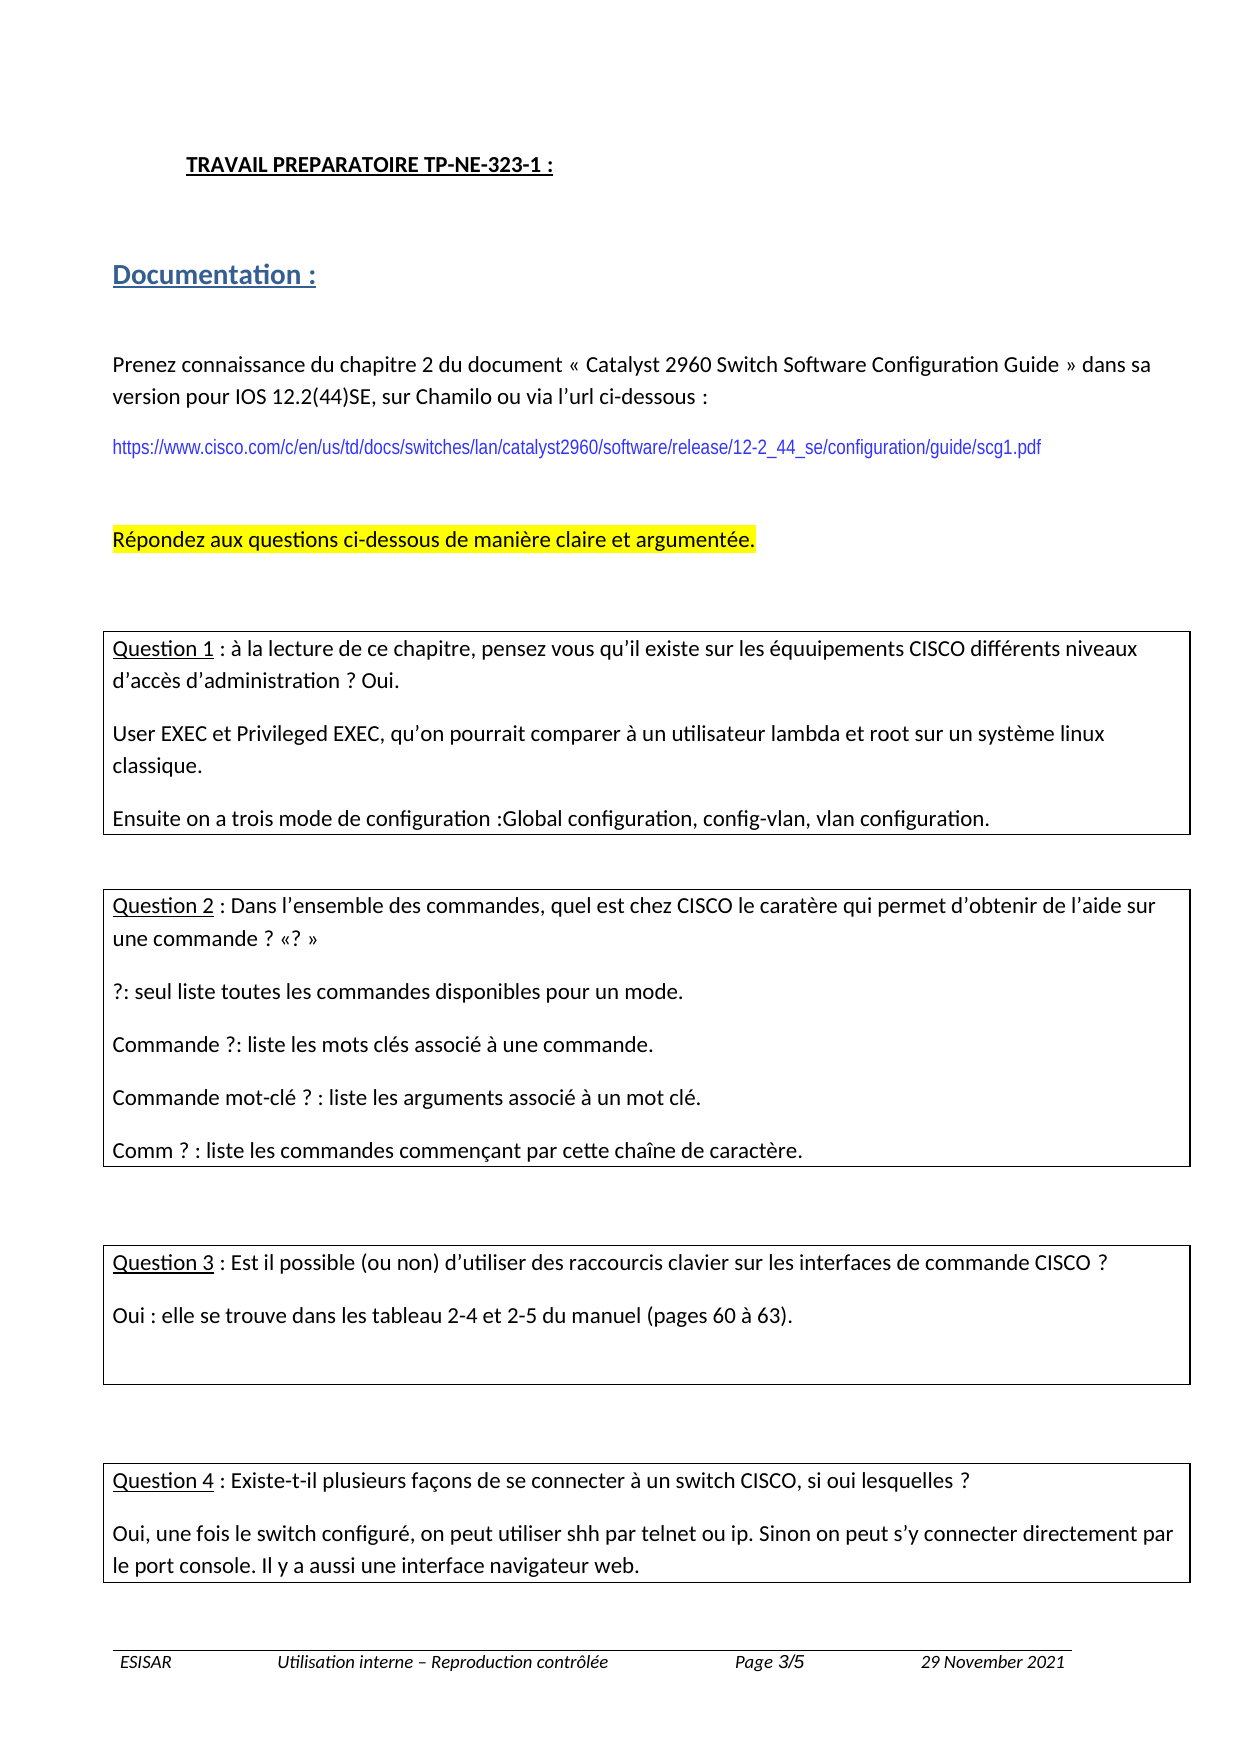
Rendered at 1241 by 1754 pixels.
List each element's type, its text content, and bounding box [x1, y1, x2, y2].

text Ensuite on a trois mode de configuration :Global configuration, config-vlan, vlan configuration. [104, 801, 1189, 834]
text Répondez aux questions ci-dessous de manière claire et argumentée. [112, 525, 1181, 553]
subtitle Documentation : [112, 256, 1181, 292]
text Commande mot-clé ? : liste les arguments associé à un mot clé. [104, 1080, 1189, 1111]
text TRAVAIL PREPARATOIRE TP-NE-323-1 : [112, 150, 1181, 178]
text Question 3 : Est il possible (ou non) d’utiliser des raccourcis clavier sur les interfaces de commande CISCO ? [104, 1246, 1189, 1276]
text Prenez connaissance du chapitre 2 du document « Catalyst 2960 Switch Software Configuration Guide » dans sa version pour IOS 12.2(44)SE, sur Chamilo ou via l’url ci-dessous : [112, 350, 1181, 410]
text Question 1 : à la lecture de ce chapitre, pensez vous qu’il existe sur les équuipements CISCO différents niveaux d’accès d’administration ? Oui. [104, 632, 1189, 694]
text Oui : elle se trouve dans les tableau 2-4 et 2-5 du manuel (pages 60 à 63). [104, 1298, 1189, 1329]
text User EXEC et Privileged EXEC, qu’on pourrait comparer à un utilisateur lambda et root sur un système linux classique. [104, 716, 1189, 779]
text ?: seul liste toutes les commandes disponibles pour un mode. [104, 974, 1189, 1005]
text Question 4 : Existe-t-il plusieurs façons de se connecter à un switch CISCO, si oui lesquelles ? [104, 1464, 1189, 1494]
text Commande ?: liste les mots clés associé à une commande. [104, 1027, 1189, 1058]
text https://www.cisco.com/c/en/us/td/docs/switches/lan/catalyst2960/software/release/12-2_44_se/configuration/guide/scg1.pdf [112, 435, 1181, 459]
text Comm ? : liste les commandes commençant par cette chaîne de caractère. [104, 1133, 1189, 1166]
text Question 2 : Dans l’ensemble des commandes, quel est chez CISCO le caratère qui permet d’obtenir de l’aide sur une commande ? «? » [104, 890, 1189, 952]
text Oui, une fois le switch configuré, on peut utiliser shh par telnet ou ip. Sinon on peut s’y connecter directement par le port console. Il y a aussi une interface navigateur web. [104, 1516, 1189, 1582]
